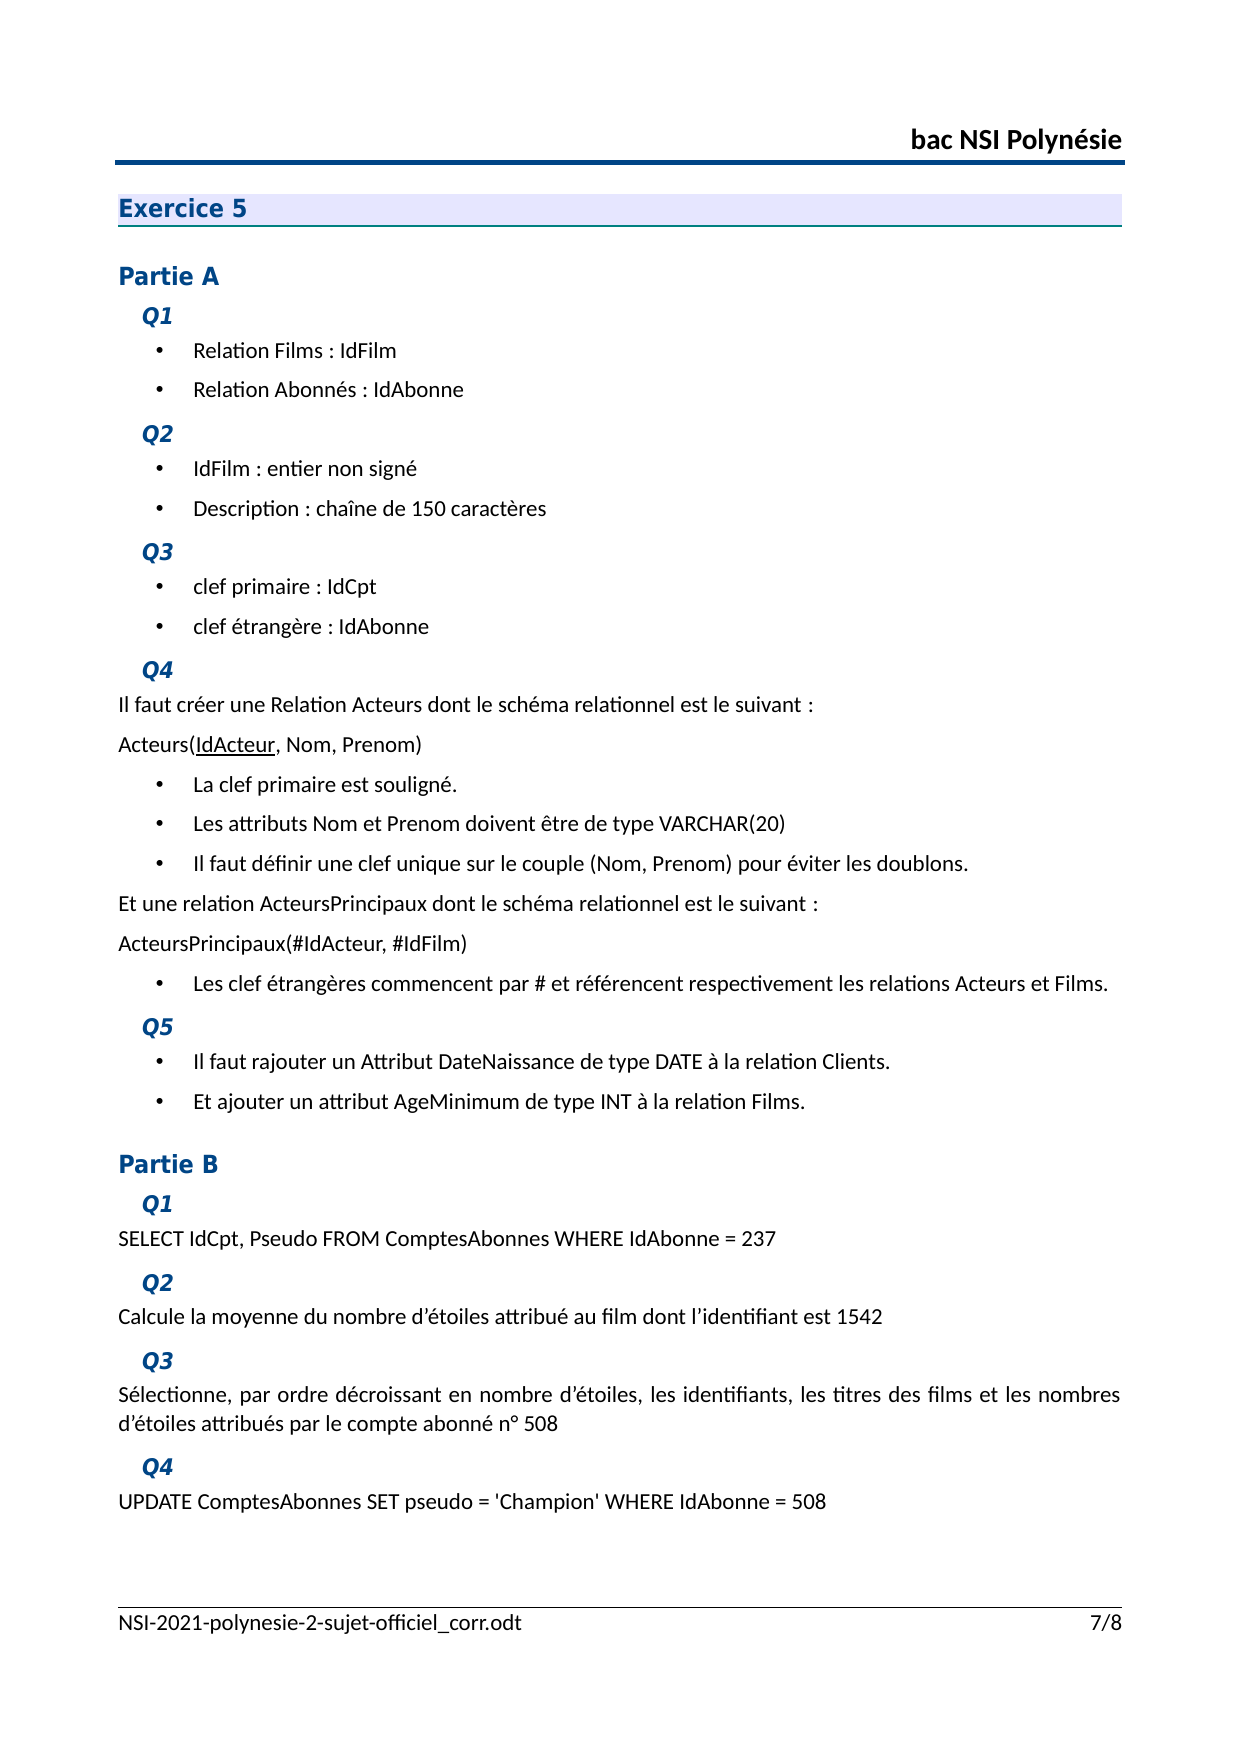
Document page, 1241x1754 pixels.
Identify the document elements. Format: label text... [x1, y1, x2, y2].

subtitle Q3 [142, 539, 1122, 566]
subtitle Exercice 5 [118, 194, 1122, 225]
subtitle Partie B [118, 1150, 1122, 1179]
subtitle Q1 [142, 1191, 1122, 1218]
list Relation Abonnés : IdAbonne [156, 376, 1122, 404]
text Sélectionne, par ordre décroissant en nombre d’étoiles, les identifiants, les titres des films et les nombres d’étoiles attribués par le compte abonné n° 508 [118, 1381, 1122, 1437]
list Les clef étrangères commencent par # et référencent respectivement les relations Acteurs et Films. [156, 969, 1122, 997]
subtitle Q4 [142, 658, 1122, 684]
text SELECT IdCpt, Pseudo FROM ComptesAbonnes WHERE IdAbonne = 237 [118, 1224, 1122, 1252]
text Il faut créer une Relation Acteurs dont le schéma relationnel est le suivant : [118, 690, 1122, 718]
subtitle Q3 [142, 1348, 1122, 1375]
list IdFilm : entier non signé [156, 454, 1122, 482]
list clef étrangère : IdAbonne [156, 612, 1122, 640]
text ActeursPrincipaux(#IdActeur, #IdFilm) [118, 929, 1122, 957]
list clef primaire : IdCpt [156, 572, 1122, 600]
subtitle Partie A [118, 262, 1122, 291]
list Relation Films : IdFilm [156, 336, 1122, 364]
subtitle Q4 [142, 1454, 1122, 1481]
text Acteurs(IdActeur, Nom, Prenom) [118, 730, 1122, 758]
subtitle Q2 [142, 1270, 1122, 1296]
text Calcule la moyenne du nombre d’étoiles attribué au film dont l’identifiant est 1542 [118, 1302, 1122, 1330]
list La clef primaire est souligné. [156, 770, 1122, 798]
text UPDATE ComptesAbonnes SET pseudo = 'Champion' WHERE IdAbonne = 508 [118, 1487, 1122, 1515]
list Il faut rajouter un Attribut DateNaissance de type DATE à la relation Clients. [156, 1047, 1122, 1075]
list Description : chaîne de 150 caractères [156, 494, 1122, 522]
subtitle Q2 [142, 421, 1122, 448]
subtitle Q1 [142, 303, 1122, 330]
list Il faut définir une clef unique sur le couple (Nom, Prenom) pour éviter les doublons. [156, 849, 1122, 877]
subtitle Q5 [142, 1014, 1122, 1041]
list Les attributs Nom et Prenom doivent être de type VARCHAR(20) [156, 809, 1122, 838]
list Et ajouter un attribut AgeMinimum de type INT à la relation Films. [156, 1087, 1122, 1115]
text Et une relation ActeursPrincipaux dont le schéma relationnel est le suivant : [118, 889, 1122, 917]
